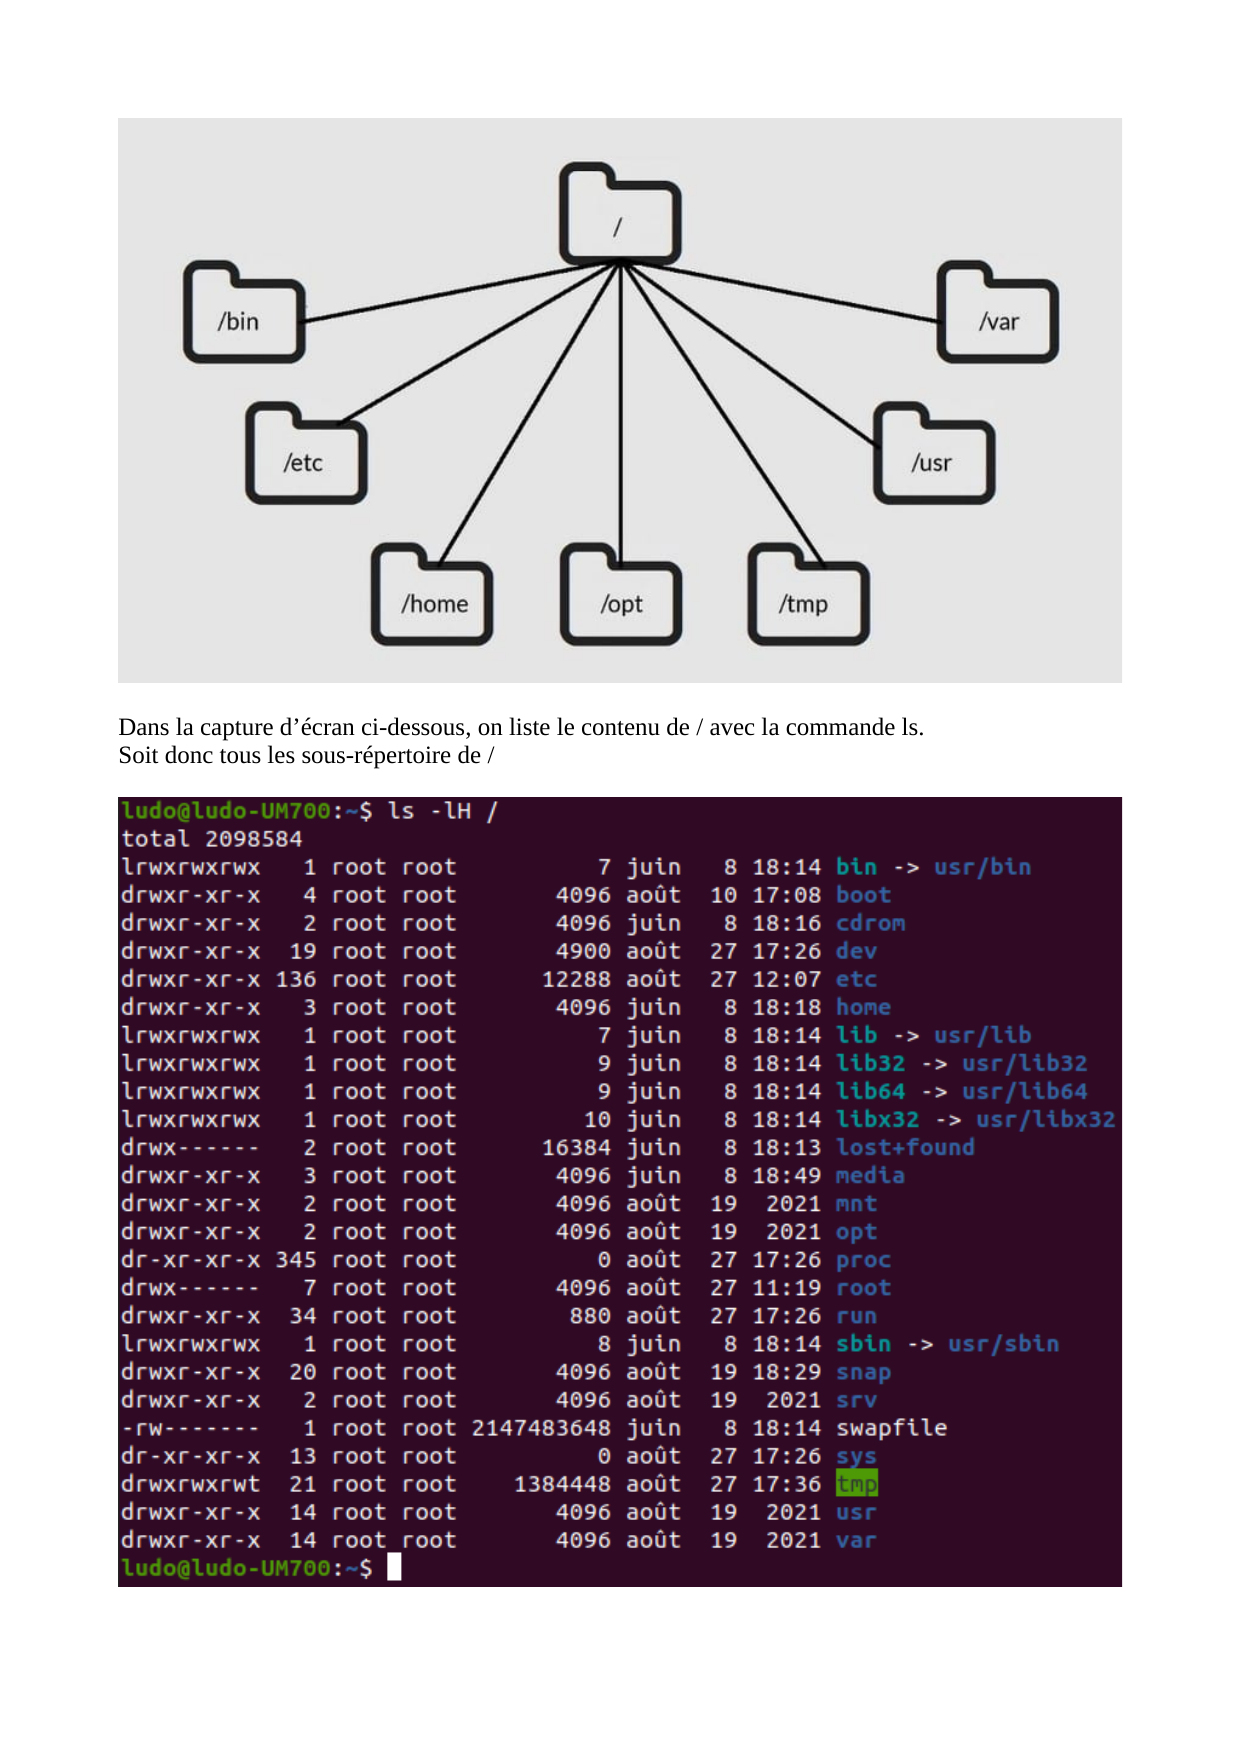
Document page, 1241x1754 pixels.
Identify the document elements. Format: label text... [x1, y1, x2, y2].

text Dans la capture d’écran ci-dessous, on liste le contenu de / avec la commande ls. [118, 712, 1122, 740]
text Soit donc tous les sous-répertoire de / [118, 740, 1122, 769]
picture [118, 118, 1123, 683]
picture [118, 797, 1123, 1587]
